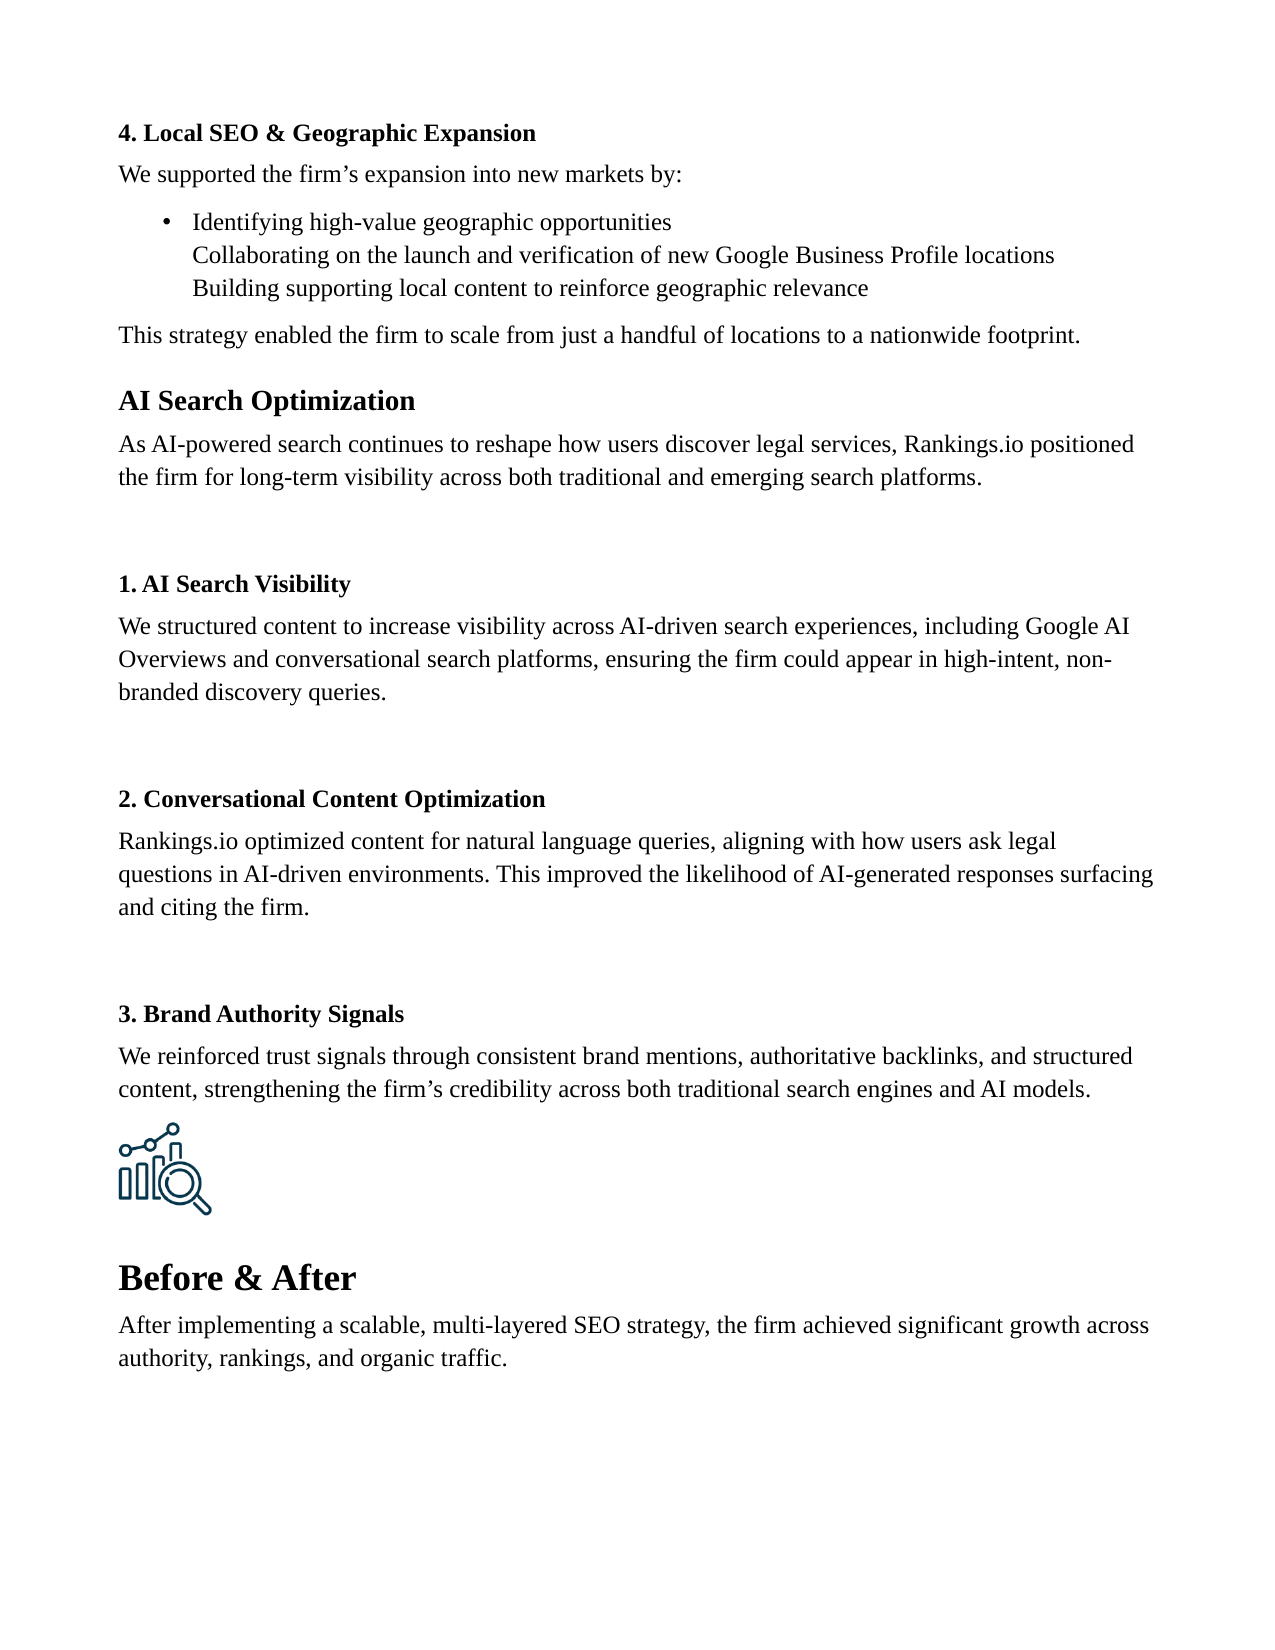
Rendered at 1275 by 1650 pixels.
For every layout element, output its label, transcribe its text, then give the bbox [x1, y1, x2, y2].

subtitle 1. AI Search Visibility [118, 569, 1157, 598]
picture [118, 1121, 212, 1216]
text We supported the firm’s expansion into new markets by: [118, 159, 1157, 188]
subtitle AI Search Optimization [118, 383, 1157, 416]
list Identifying high-value geographic opportunities Collaborating on the launch and verification of new Google Business Profile locations Building supporting local content to reinforce geographic relevance [162, 207, 1157, 302]
subtitle 3. Brand Authority Signals [118, 999, 1157, 1028]
text We reinforced trust signals through consistent brand mentions, authoritative backlinks, and structured content, strengthening the firm’s credibility across both traditional search engines and AI models. [118, 1041, 1157, 1103]
text Rankings.io optimized content for natural language queries, aligning with how users ask legal questions in AI-driven environments. This improved the likelihood of AI-generated responses surfacing and citing the firm. [118, 826, 1157, 921]
text After implementing a scalable, multi-layered SEO strategy, the firm achieved significant growth across authority, rankings, and organic traffic. [118, 1311, 1157, 1372]
text This strategy enabled the firm to scale from just a handful of locations to a nationwide footprint. [118, 321, 1157, 349]
subtitle Before & After [118, 1255, 1157, 1298]
text As AI-powered search continues to reshape how users discover legal services, Rankings.io positioned the firm for long-term visibility across both traditional and emerging search platforms. [118, 429, 1157, 491]
text We structured content to increase visibility across AI-driven search experiences, including Google AI Overviews and conversational search platforms, ensuring the firm could appear in high-intent, non-branded discovery queries. [118, 611, 1157, 706]
subtitle 4. Local SEO & Geographic Expansion [118, 118, 1157, 147]
subtitle 2. Conversational Content Optimization [118, 784, 1157, 813]
